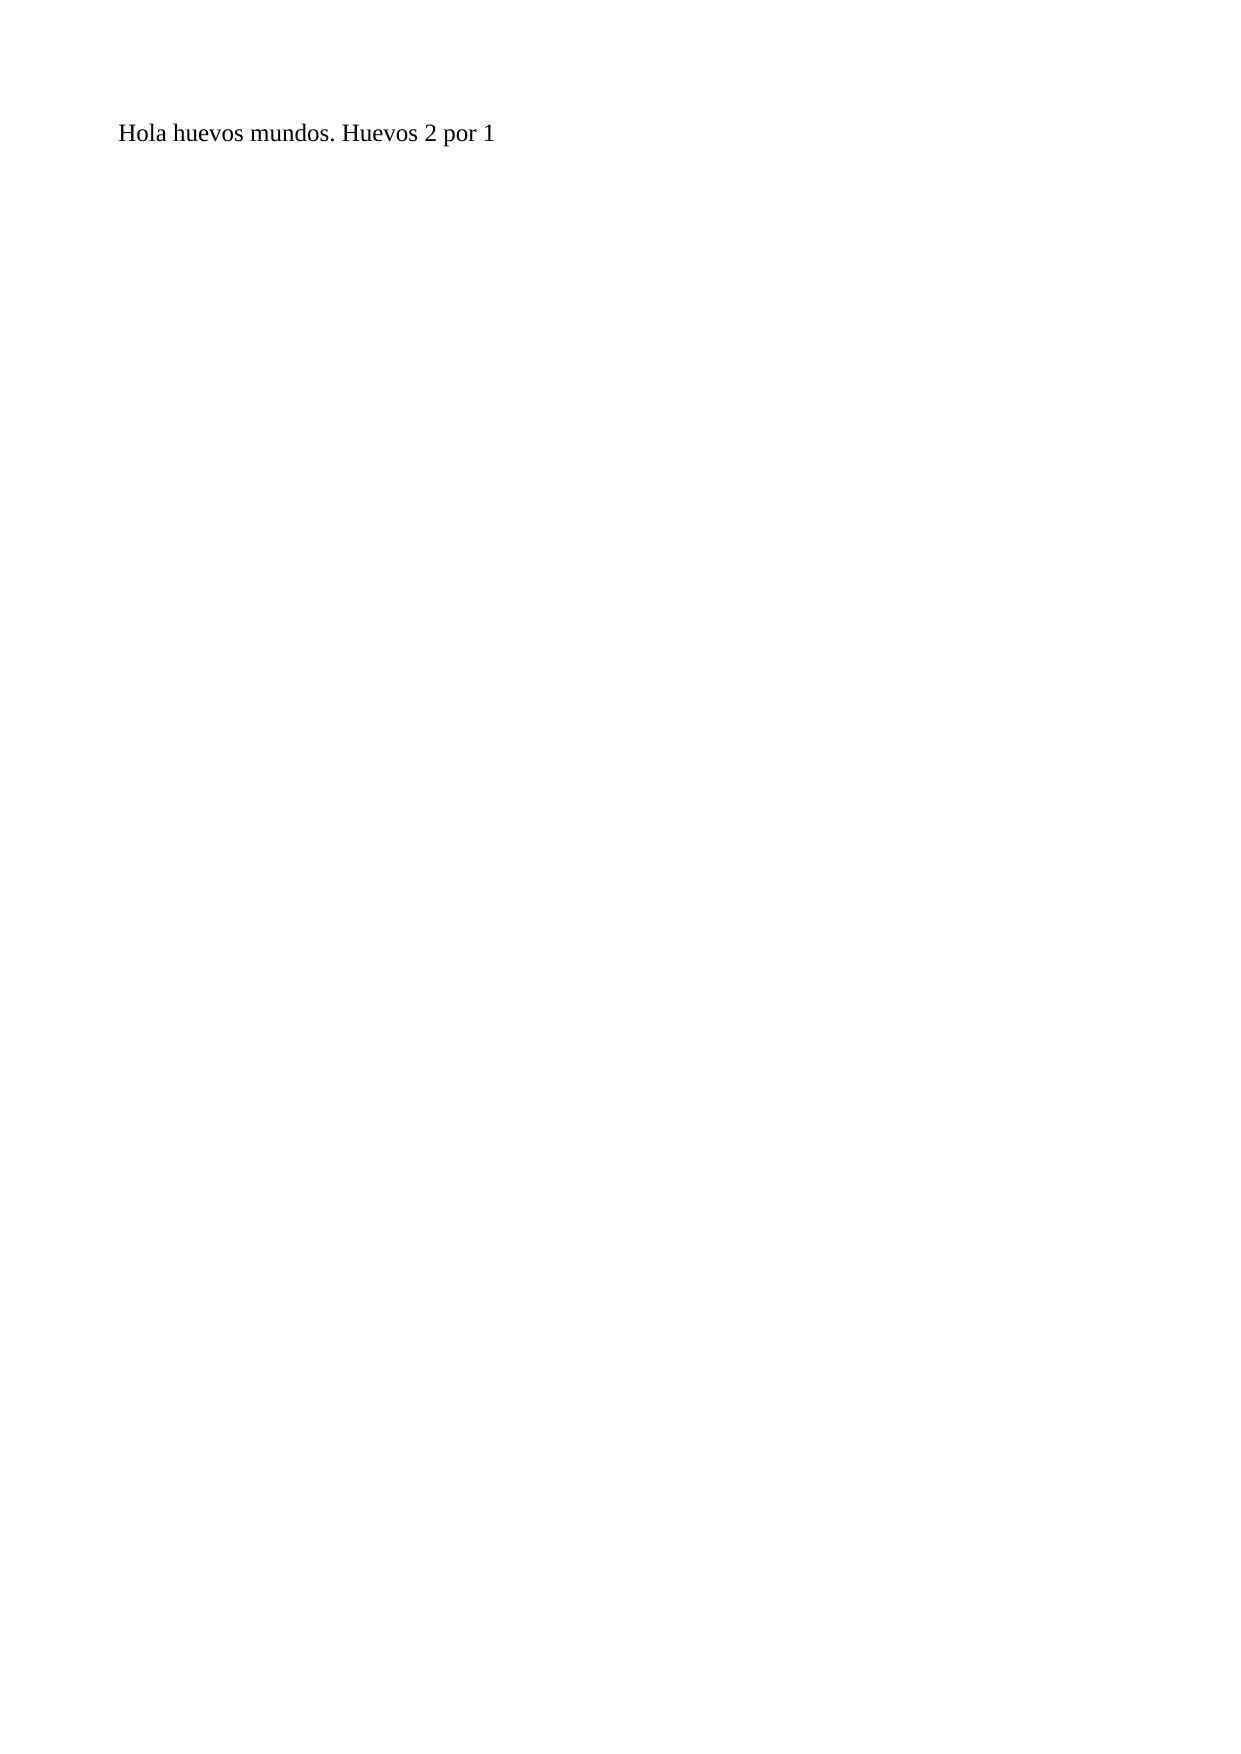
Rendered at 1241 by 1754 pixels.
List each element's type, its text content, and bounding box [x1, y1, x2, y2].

text Hola huevos mundos. Huevos 2 por 1 [118, 118, 1122, 147]
